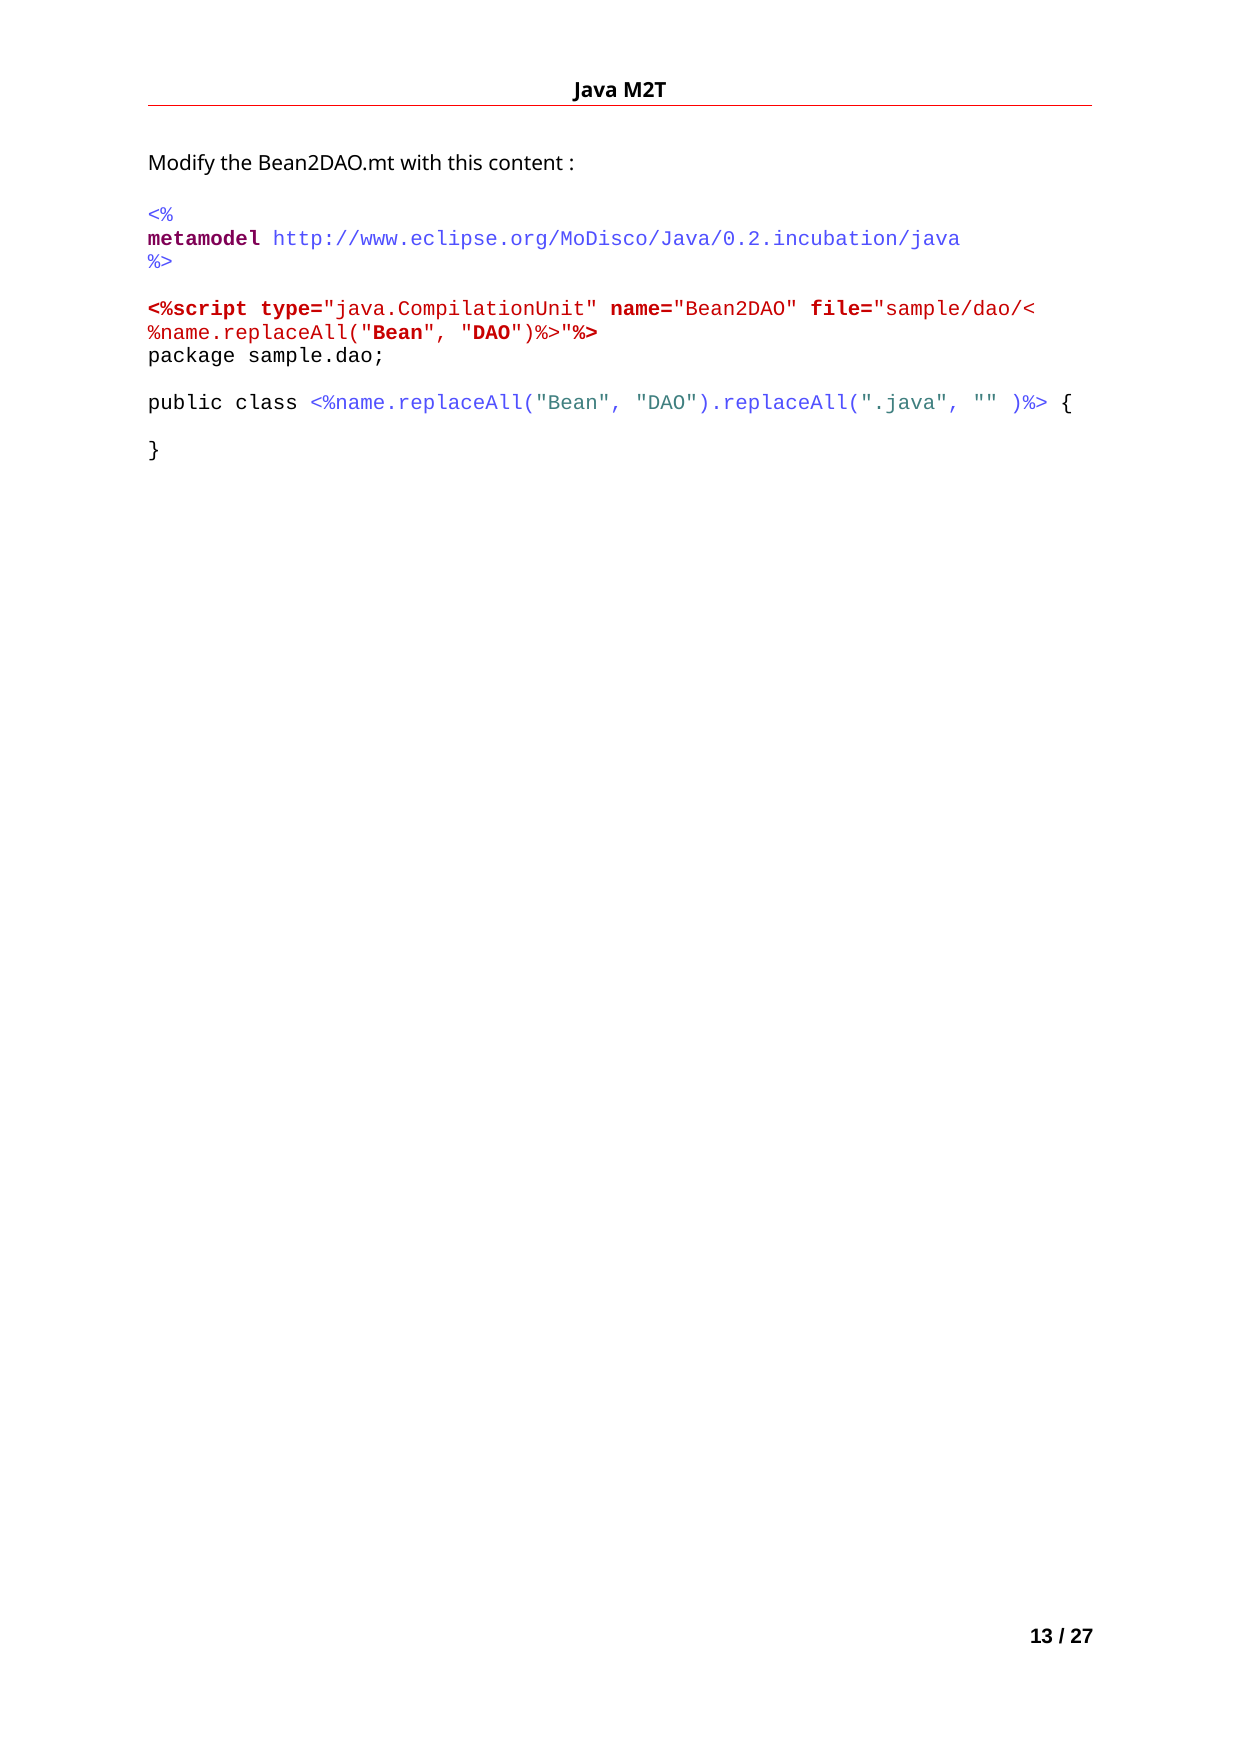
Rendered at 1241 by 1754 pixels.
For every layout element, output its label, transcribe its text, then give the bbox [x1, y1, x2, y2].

text package sample.dao; [148, 345, 1092, 369]
text <%script type="java.CompilationUnit" name="Bean2DAO" file="sample/dao/<%name.replaceAll("Bean", "DAO")%>"%> [148, 298, 1092, 345]
text public class <%name.replaceAll("Bean", "DAO").replaceAll(".java", "" )%> { [148, 392, 1092, 416]
text <% [148, 204, 1092, 228]
text } [148, 439, 1092, 463]
text %> [148, 251, 1092, 275]
text metamodel http://www.eclipse.org/MoDisco/Java/0.2.incubation/java [148, 228, 1092, 251]
text Modify the Bean2DAO.mt with this content : [148, 148, 1092, 176]
